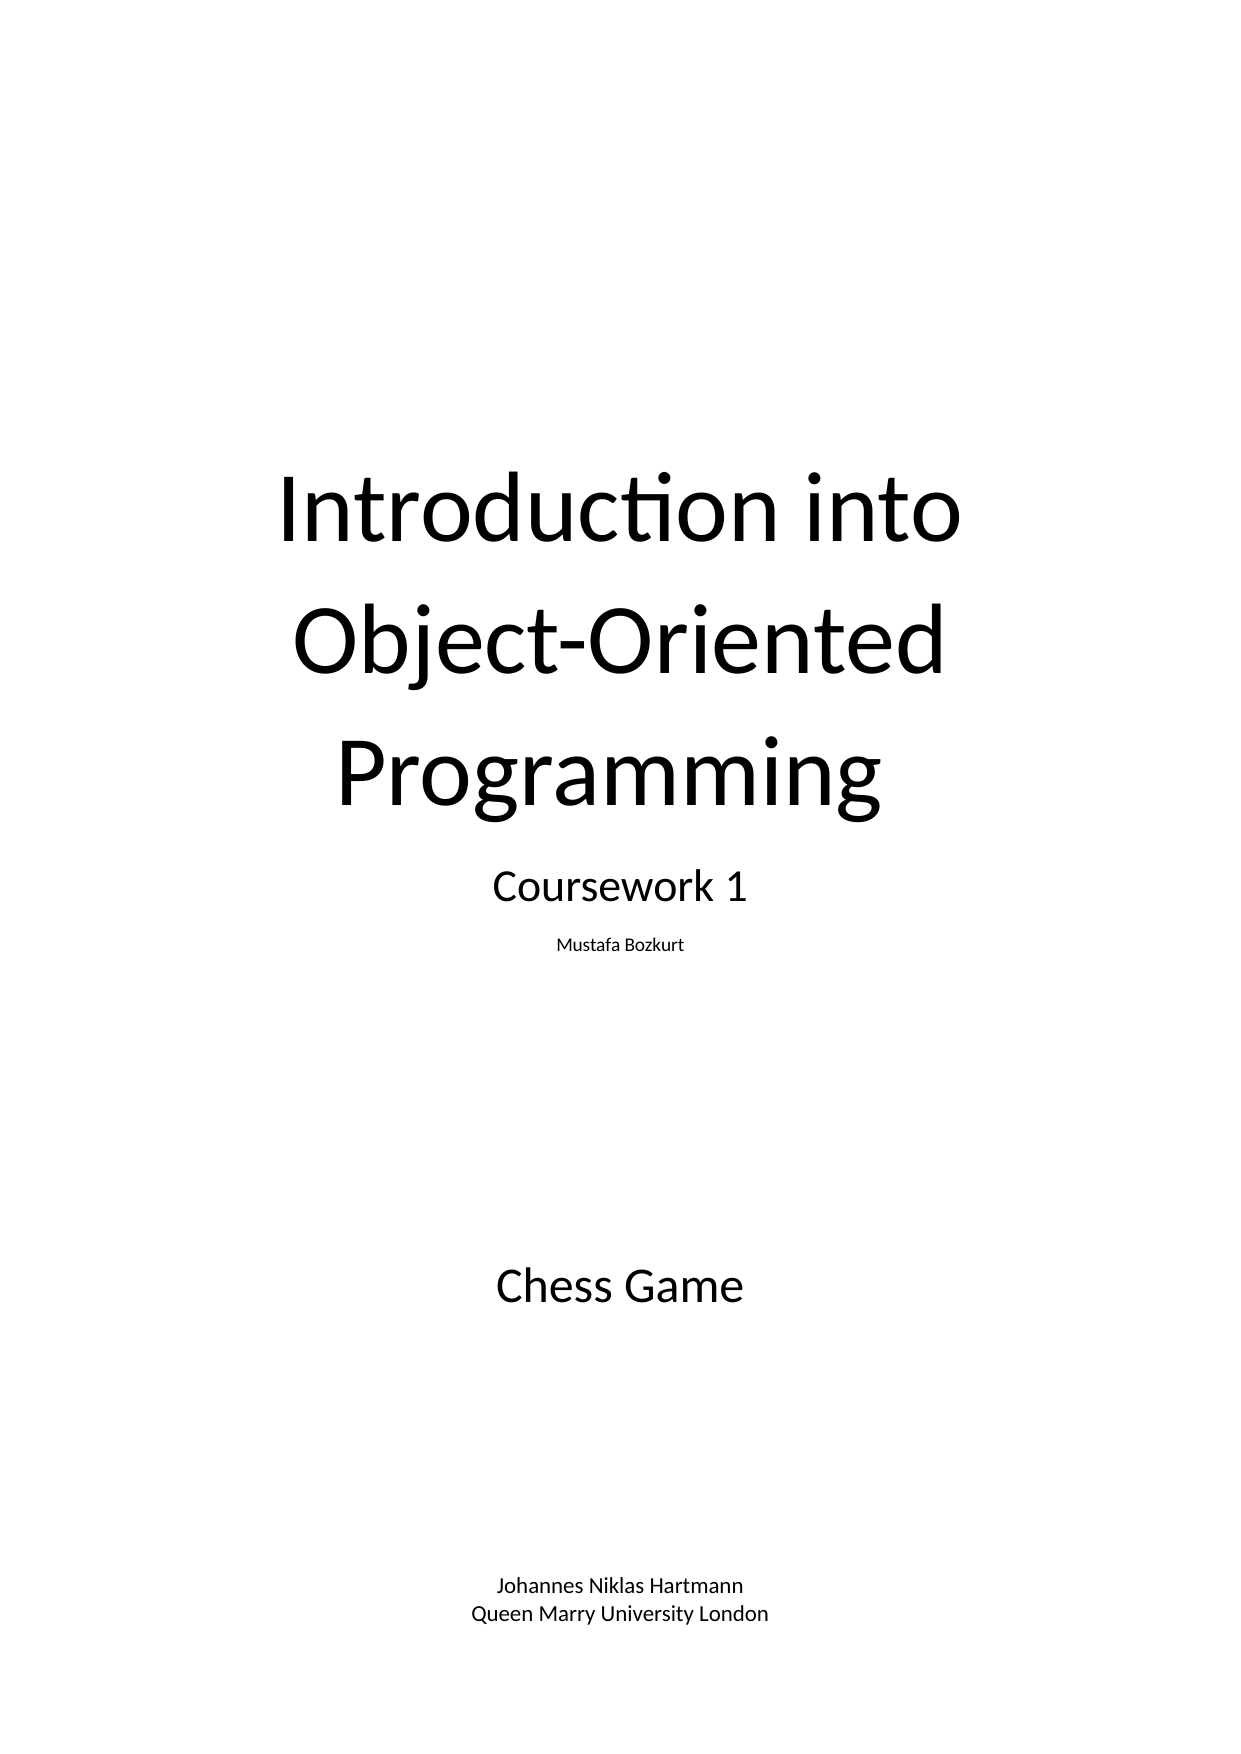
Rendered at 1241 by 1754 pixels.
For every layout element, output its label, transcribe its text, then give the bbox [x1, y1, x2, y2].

text Introduction into Object-Oriented Programming [148, 444, 1093, 830]
text Chess Game [148, 1254, 1093, 1315]
text Johannes Niklas Hartmann Queen Marry University London [148, 1571, 1093, 1627]
text Coursework 1 Mustafa Bozkurt [148, 856, 1093, 956]
